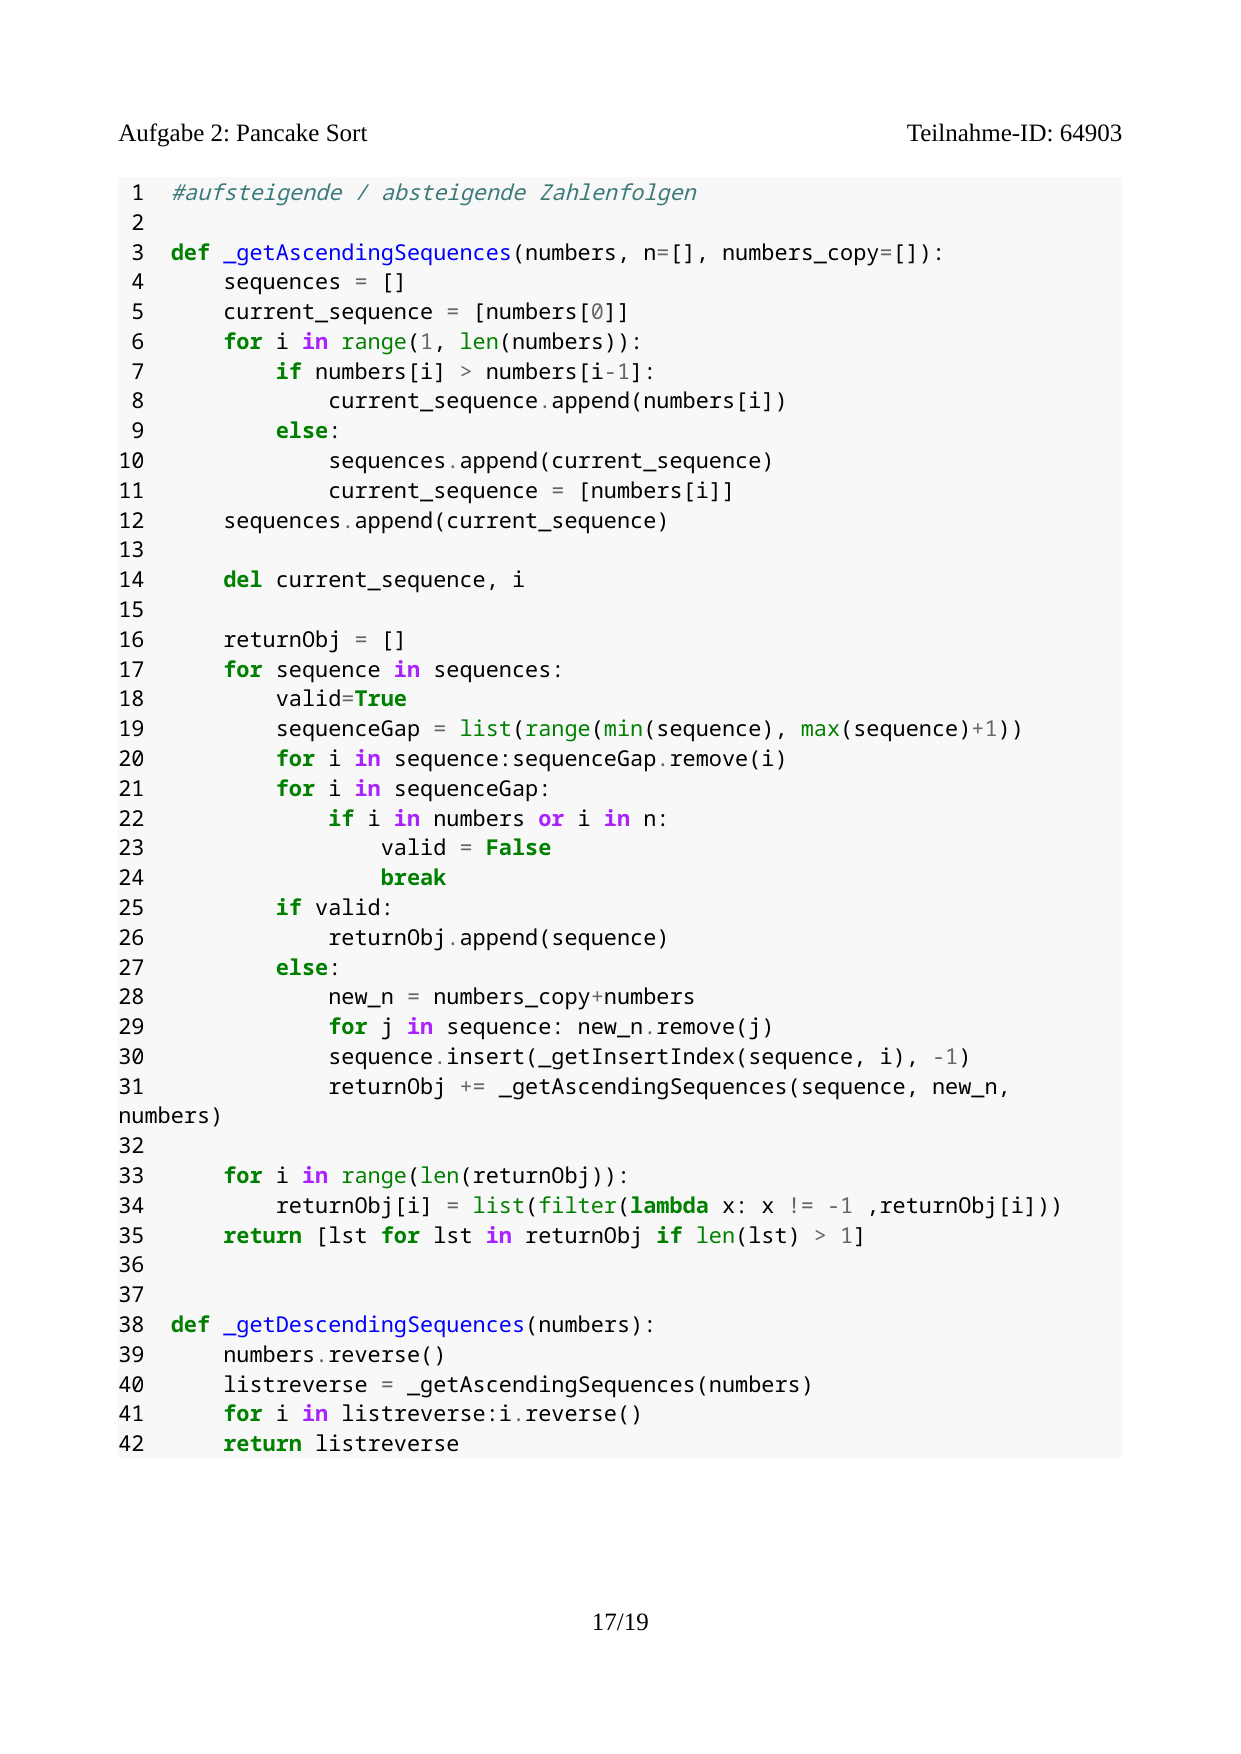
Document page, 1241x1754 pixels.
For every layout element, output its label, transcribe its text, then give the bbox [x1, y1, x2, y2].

text 35 return [lst for lst in returnObj if len(lst) > 1] [118, 1219, 1122, 1249]
text 10 sequences.append(current_sequence) [118, 445, 1122, 475]
text 20 for i in sequence:sequenceGap.remove(i) [118, 743, 1122, 773]
text 6 for i in range(1, len(numbers)): [118, 326, 1122, 356]
text 34 returnObj[i] = list(filter(lambda x: x != -1 ,returnObj[i])) [118, 1190, 1122, 1219]
text 3 def _getAscendingSequences(numbers, n=[], numbers_copy=[]): [118, 236, 1122, 266]
text 26 returnObj.append(sequence) [118, 922, 1122, 951]
text 19 sequenceGap = list(range(min(sequence), max(sequence)+1)) [118, 713, 1122, 743]
text 22 if i in numbers or i in n: [118, 802, 1122, 832]
text 31 returnObj += _getAscendingSequences(sequence, new_n, numbers) [118, 1071, 1122, 1130]
text 23 valid = False [118, 832, 1122, 862]
text 8 current_sequence.append(numbers[i]) [118, 385, 1122, 415]
text 24 break [118, 862, 1122, 892]
text 7 if numbers[i] > numbers[i-1]: [118, 356, 1122, 385]
text 25 if valid: [118, 892, 1122, 922]
text 39 numbers.reverse() [118, 1339, 1122, 1368]
text 17 for sequence in sequences: [118, 653, 1122, 683]
text 21 for i in sequenceGap: [118, 773, 1122, 802]
text 1 #aufsteigende / absteigende Zahlenfolgen [118, 177, 1122, 207]
text 27 else: [118, 951, 1122, 981]
text 12 sequences.append(current_sequence) [118, 504, 1122, 534]
text 28 new_n = numbers_copy+numbers [118, 981, 1122, 1011]
text 36 [118, 1249, 1122, 1279]
text 14 del current_sequence, i [118, 564, 1122, 594]
text 2 [118, 207, 1122, 236]
text 4 sequences = [] [118, 266, 1122, 296]
text 13 [118, 534, 1122, 564]
text 33 for i in range(len(returnObj)): [118, 1160, 1122, 1190]
text 37 [118, 1279, 1122, 1309]
text 32 [118, 1130, 1122, 1160]
text 15 [118, 594, 1122, 624]
text 29 for j in sequence: new_n.remove(j) [118, 1011, 1122, 1041]
text 41 for i in listreverse:i.reverse() [118, 1398, 1122, 1428]
text 30 sequence.insert(_getInsertIndex(sequence, i), -1) [118, 1041, 1122, 1071]
text 9 else: [118, 415, 1122, 445]
text 5 current_sequence = [numbers[0]] [118, 296, 1122, 326]
text 38 def _getDescendingSequences(numbers): [118, 1309, 1122, 1339]
text 42 return listreverse [118, 1428, 1122, 1458]
text 11 current_sequence = [numbers[i]] [118, 475, 1122, 504]
text 16 returnObj = [] [118, 624, 1122, 653]
text 40 listreverse = _getAscendingSequences(numbers) [118, 1368, 1122, 1398]
text 18 valid=True [118, 683, 1122, 713]
